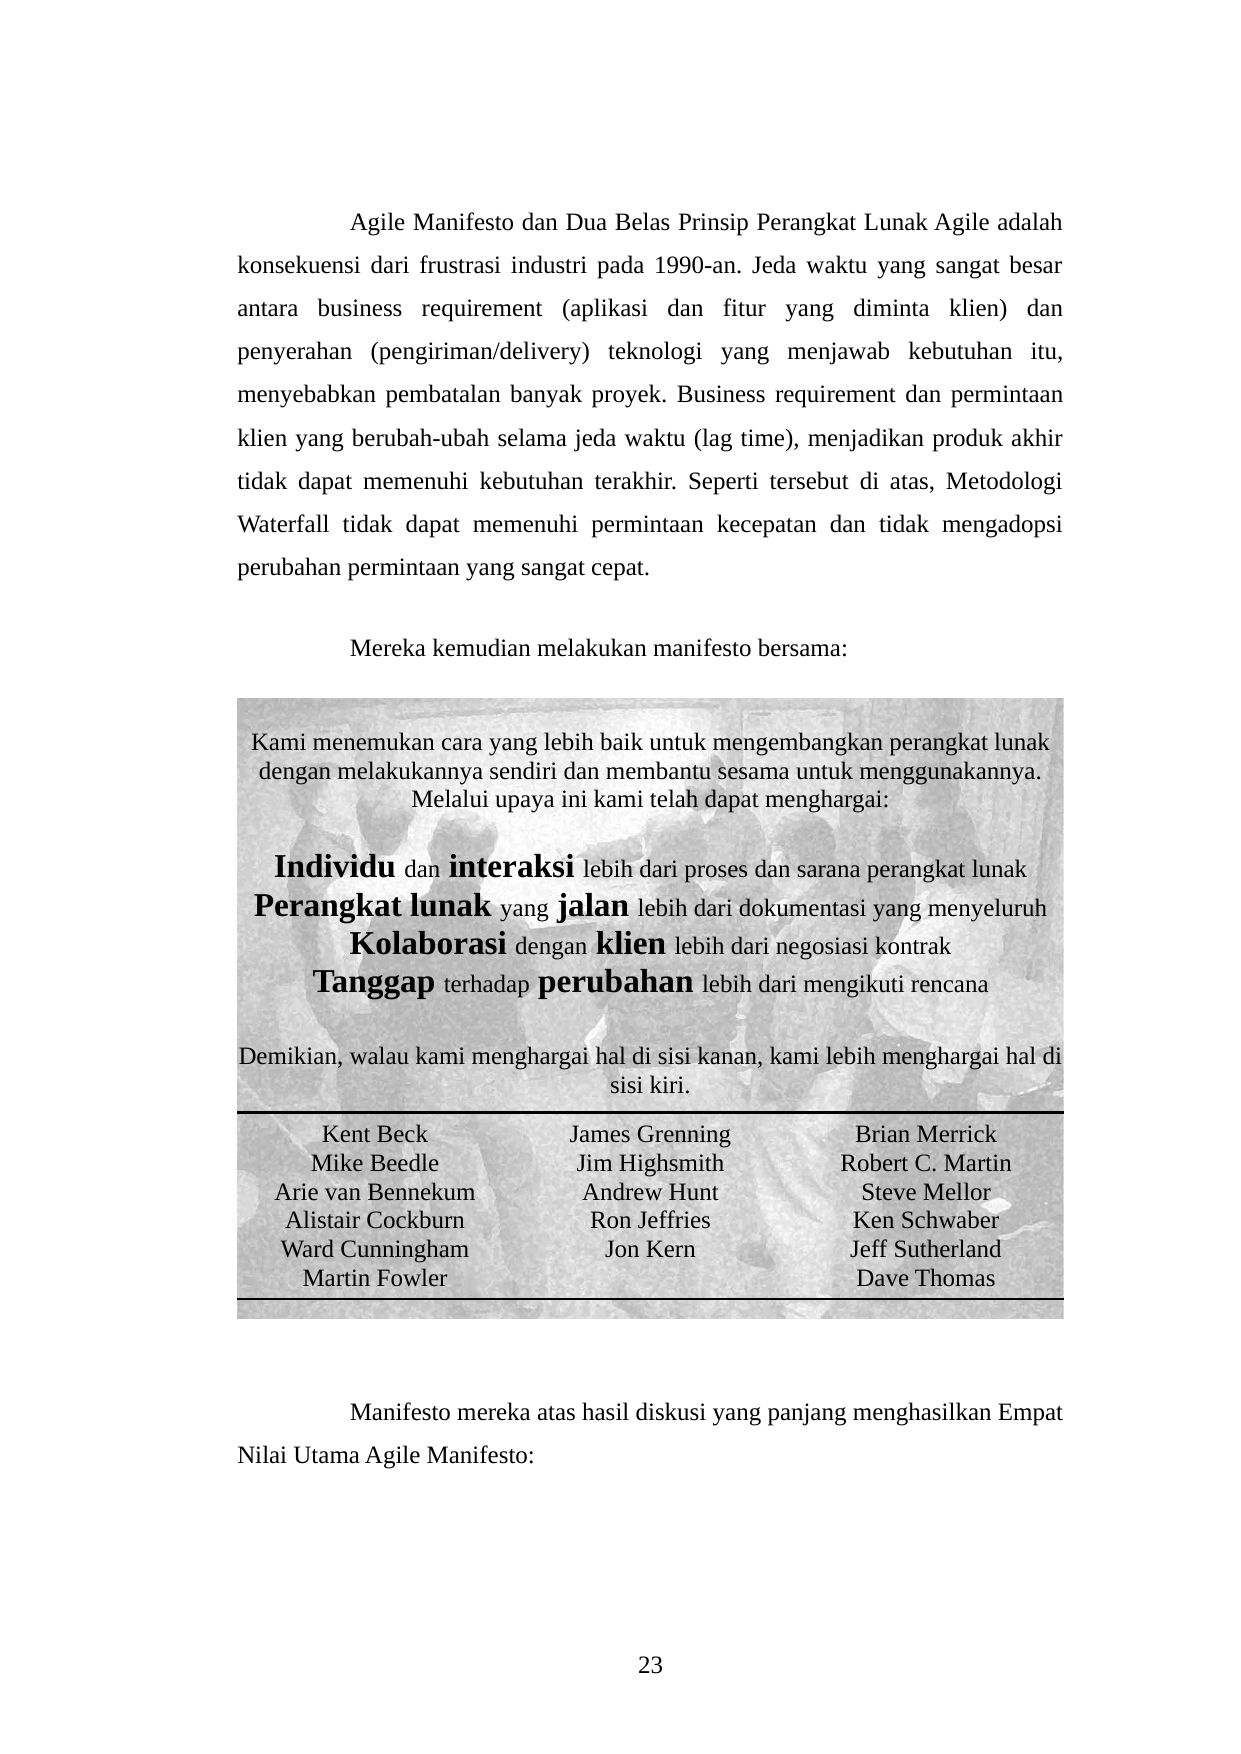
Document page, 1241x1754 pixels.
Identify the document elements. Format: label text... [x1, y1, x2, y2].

text Mereka kemudian melakukan manifesto bersama: [237, 633, 1063, 661]
picture [237, 698, 1064, 1111]
picture [237, 1300, 1064, 1319]
text Manifesto mereka atas hasil diskusi yang panjang menghasilkan Empat Nilai Utama Agile Manifesto: [237, 1397, 1063, 1469]
text Agile Manifesto dan Dua Belas Prinsip Perangkat Lunak Agile adalah konsekuensi dari frustrasi industri pada 1990-an. Jeda waktu yang sangat besar antara business requirement (aplikasi dan fitur yang diminta klien) dan penyerahan (pengiriman/delivery) teknologi yang menjawab kebutuhan itu, menyebabkan pembatalan banyak proyek. Business requirement dan permintaan klien yang berubah-ubah selama jeda waktu (lag time), menjadikan produk akhir tidak dapat memenuhi kebutuhan terakhir. Seperti tersebut di atas, Metodologi Waterfall tidak dapat memenuhi permintaan kecepatan dan tidak mengadopsi perubahan permintaan yang sangat cepat. [237, 207, 1063, 581]
picture [237, 1114, 1064, 1298]
